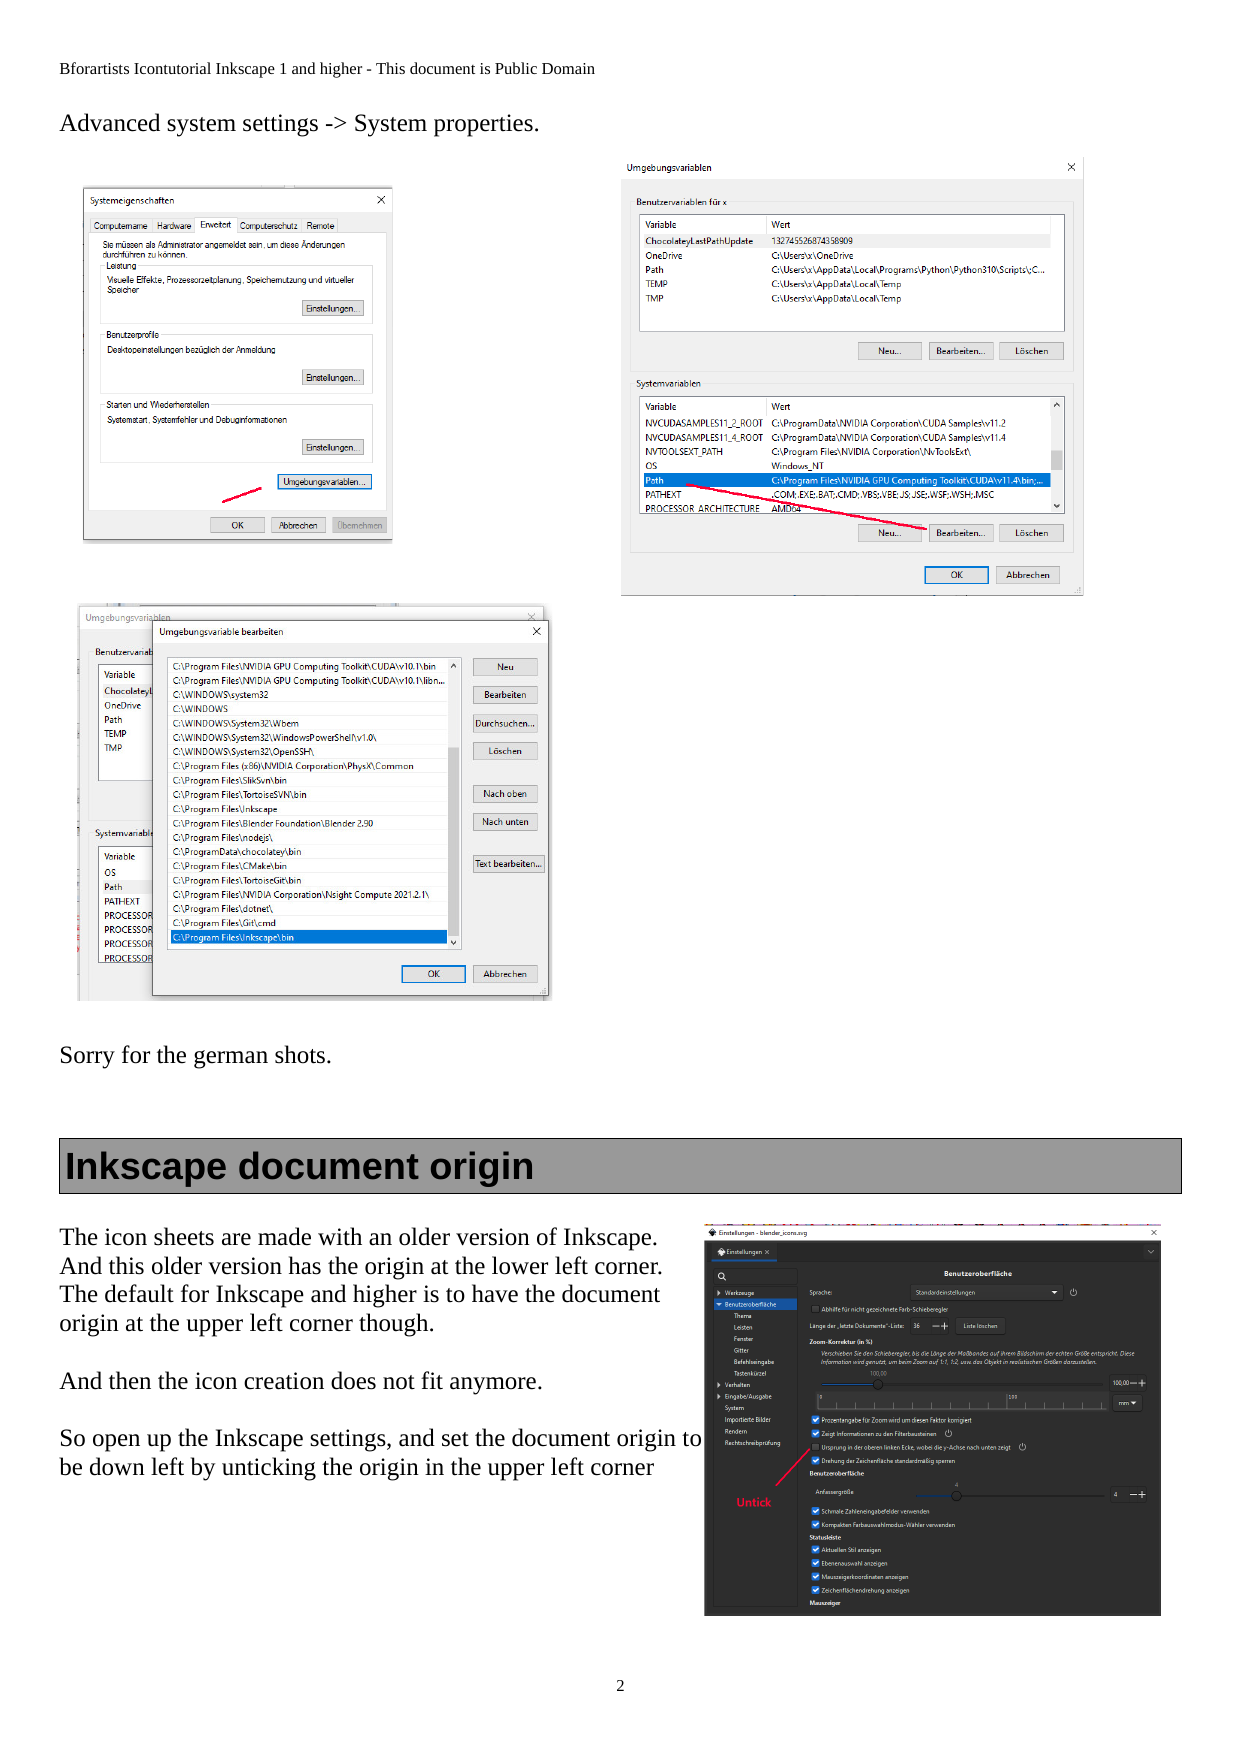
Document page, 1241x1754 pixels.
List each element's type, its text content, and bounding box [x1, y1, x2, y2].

picture [82, 185, 393, 544]
text And then the icon creation does not fit anymore. [59, 1366, 704, 1394]
picture [77, 603, 553, 1001]
text Advanced system settings -> System properties. [59, 108, 1181, 136]
text The icon sheets are made with an older version of Inkscape. And this older version has the origin at the lower left corner. The default for Inkscape and higher is to have the document origin at the upper left corner though. [59, 1222, 1181, 1337]
table_header Inkscape document origin [60, 1139, 1181, 1193]
picture [704, 1224, 1161, 1616]
text So open up the Inkscape settings, and set the document origin to be down left by unticking the origin in the upper left corner [59, 1423, 704, 1481]
text Sorry for the german shots. [59, 1040, 1181, 1069]
picture [621, 157, 1084, 596]
